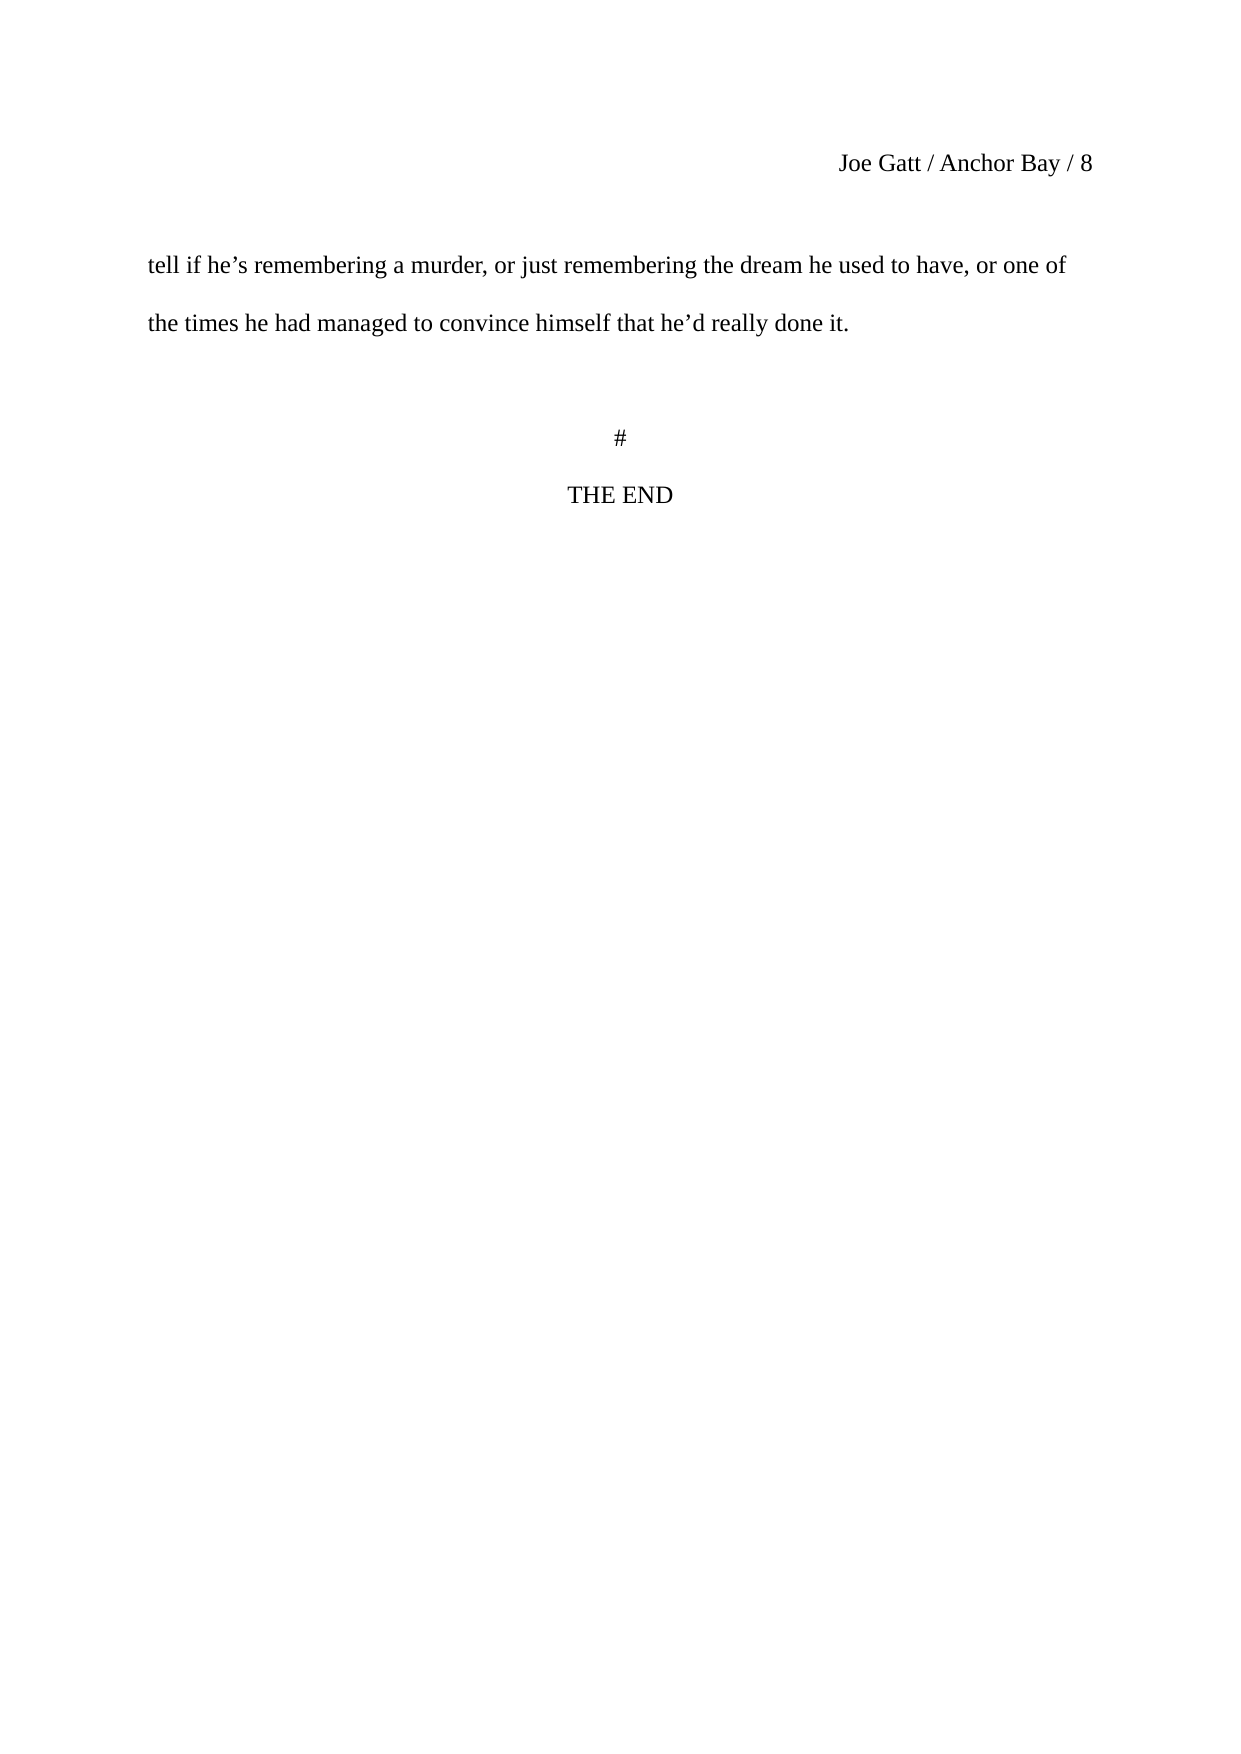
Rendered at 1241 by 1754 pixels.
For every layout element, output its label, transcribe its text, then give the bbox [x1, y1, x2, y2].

text # [148, 423, 1093, 451]
text THE END [148, 480, 1093, 509]
text tell if he’s remembering a murder, or just remembering the dream he used to have, or one of the times he had managed to convince himself that he’d really done it. [148, 250, 1093, 336]
